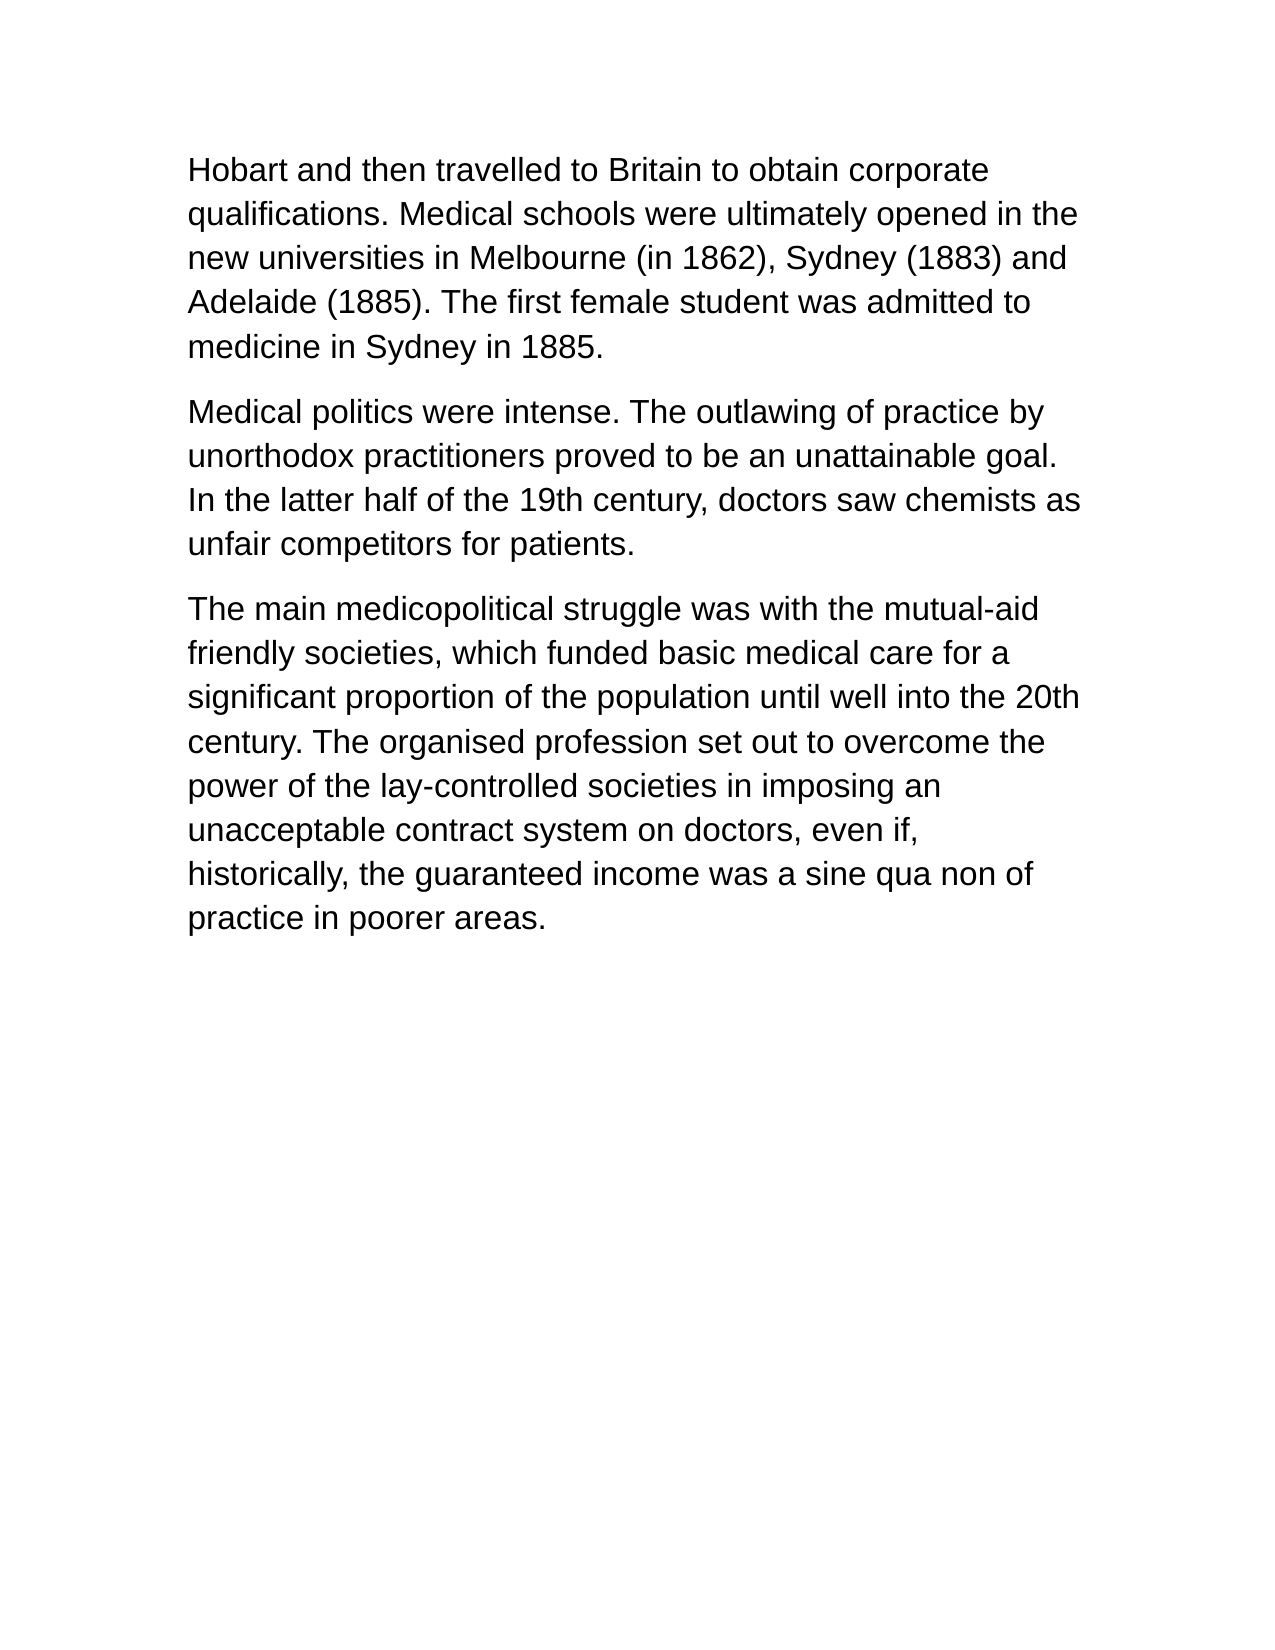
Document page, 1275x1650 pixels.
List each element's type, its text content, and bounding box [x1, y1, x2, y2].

text Medical politics were intense. The outlawing of practice by unorthodox practitioners proved to be an unattainable goal. In the latter half of the 19th century, doctors saw chemists as unfair competitors for patients. [187, 392, 1087, 563]
text Hobart and then travelled to Britain to obtain corporate qualifications. Medical schools were ultimately opened in the new universities in Melbourne (in 1862), Sydney (1883) and Adelaide (1885). The first female student was admitted to medicine in Sydney in 1885. [187, 150, 1087, 365]
text The main medicopolitical struggle was with the mutual-aid friendly societies, which funded basic medical care for a significant proportion of the population until well into the 20th century. The organised profession set out to overcome the power of the lay-controlled societies in imposing an unacceptable contract system on doctors, even if, historically, the guaranteed income was a sine qua non of practice in poorer areas. [187, 589, 1087, 937]
